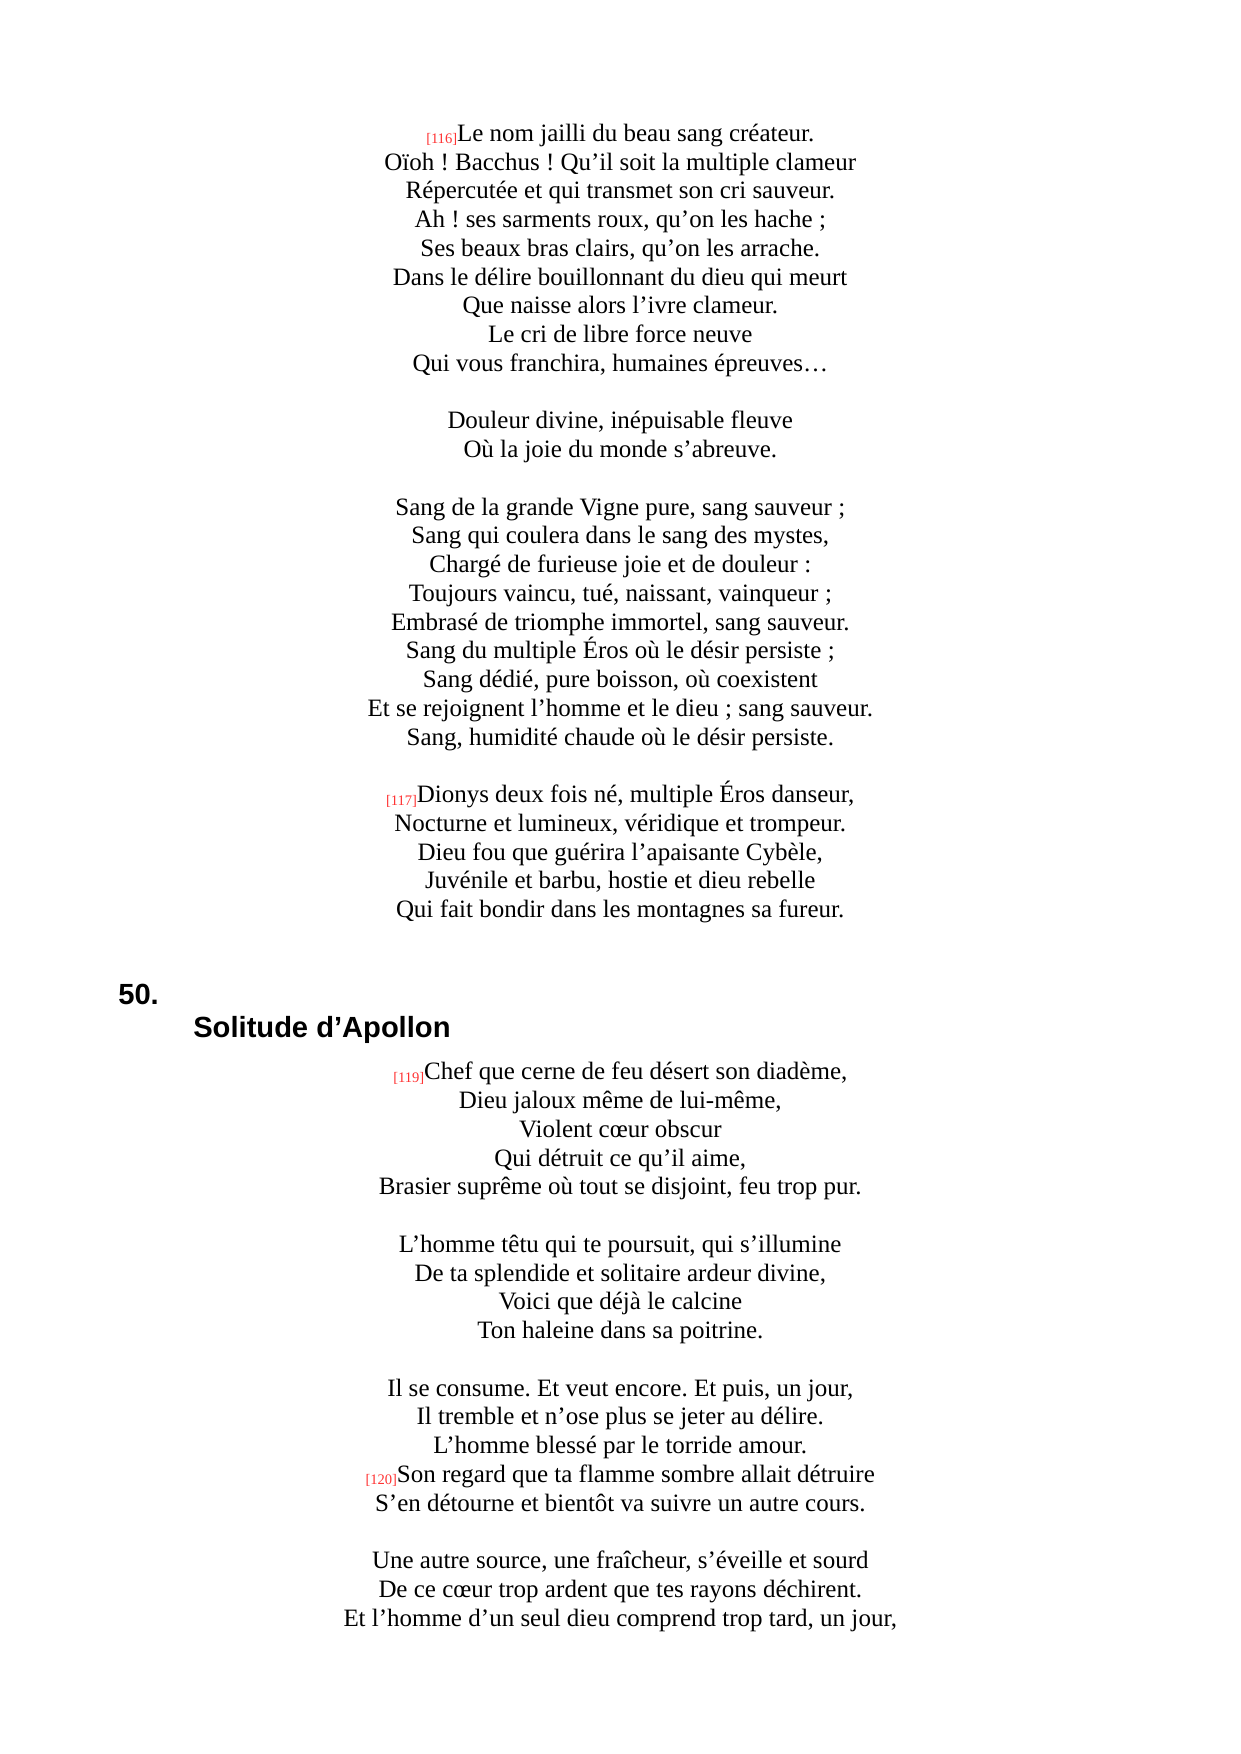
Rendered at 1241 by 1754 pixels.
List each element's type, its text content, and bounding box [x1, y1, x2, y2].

text Répercutée et qui transmet son cri sauveur. [118, 176, 1122, 204]
subtitle 50. Solitude d’Apollon [118, 977, 1122, 1044]
text Et l’homme d’un seul dieu comprend trop tard, un jour, [118, 1603, 1122, 1631]
text Et se rejoignent l’homme et le dieu ; sang sauveur. [118, 693, 1122, 722]
text Que naisse alors l’ivre clameur. [118, 291, 1122, 319]
text Dieu fou que guérira l’apaisante Cybèle, [118, 837, 1122, 866]
text Nocturne et lumineux, véridique et trompeur. [118, 808, 1122, 837]
text Douleur divine, inépuisable fleuve [118, 406, 1122, 434]
text Ses beaux bras clairs, qu’on les arrache. [118, 233, 1122, 262]
text Oïoh ! Bacchus ! Qu’il soit la multiple clameur [118, 147, 1122, 176]
text Sang de la grande Vigne pure, sang sauveur ; [118, 492, 1122, 521]
text Dieu jaloux même de lui-même, [118, 1085, 1122, 1114]
text Sang qui coulera dans le sang des mystes, [118, 521, 1122, 549]
text Une autre source, une fraîcheur, s’éveille et sourd [118, 1545, 1122, 1574]
text Sang dédié, pure boisson, où coexistent [118, 664, 1122, 693]
text De ta splendide et solitaire ardeur divine, [118, 1258, 1122, 1286]
text [120]Son regard que ta flamme sombre allait détruire [118, 1459, 1122, 1488]
text L’homme blessé par le torride amour. [118, 1430, 1122, 1459]
text Chargé de furieuse joie et de douleur : [118, 549, 1122, 578]
text [117]Dionys deux fois né, multiple Éros danseur, [118, 779, 1122, 808]
text Qui détruit ce qu’il aime, [118, 1143, 1122, 1171]
text [119]Chef que cerne de feu désert son diadème, [118, 1056, 1122, 1085]
text Qui vous franchira, humaines épreuves… [118, 348, 1122, 377]
text Ah ! ses sarments roux, qu’on les hache ; [118, 204, 1122, 233]
text Ton haleine dans sa poitrine. [118, 1315, 1122, 1344]
text Dans le délire bouillonnant du dieu qui meurt [118, 262, 1122, 291]
text [116]Le nom jailli du beau sang créateur. [118, 118, 1122, 147]
text S’en détourne et bientôt va suivre un autre cours. [118, 1488, 1122, 1516]
text Où la joie du monde s’abreuve. [118, 434, 1122, 463]
text Juvénile et barbu, hostie et dieu rebelle [118, 866, 1122, 894]
text Embrasé de triomphe immortel, sang sauveur. [118, 607, 1122, 636]
text Qui fait bondir dans les montagnes sa fureur. [118, 894, 1122, 923]
text Violent cœur obscur [118, 1114, 1122, 1143]
text Brasier suprême où tout se disjoint, feu trop pur. [118, 1171, 1122, 1200]
text Il se consume. Et veut encore. Et puis, un jour, [118, 1373, 1122, 1401]
text Sang, humidité chaude où le désir persiste. [118, 722, 1122, 751]
text De ce cœur trop ardent que tes rayons déchirent. [118, 1574, 1122, 1603]
text Le cri de libre force neuve [118, 319, 1122, 348]
text Il tremble et n’ose plus se jeter au délire. [118, 1401, 1122, 1430]
text Voici que déjà le calcine [118, 1286, 1122, 1315]
text L’homme têtu qui te poursuit, qui s’illumine [118, 1229, 1122, 1258]
text Sang du multiple Éros où le désir persiste ; [118, 636, 1122, 664]
text Toujours vaincu, tué, naissant, vainqueur ; [118, 578, 1122, 607]
